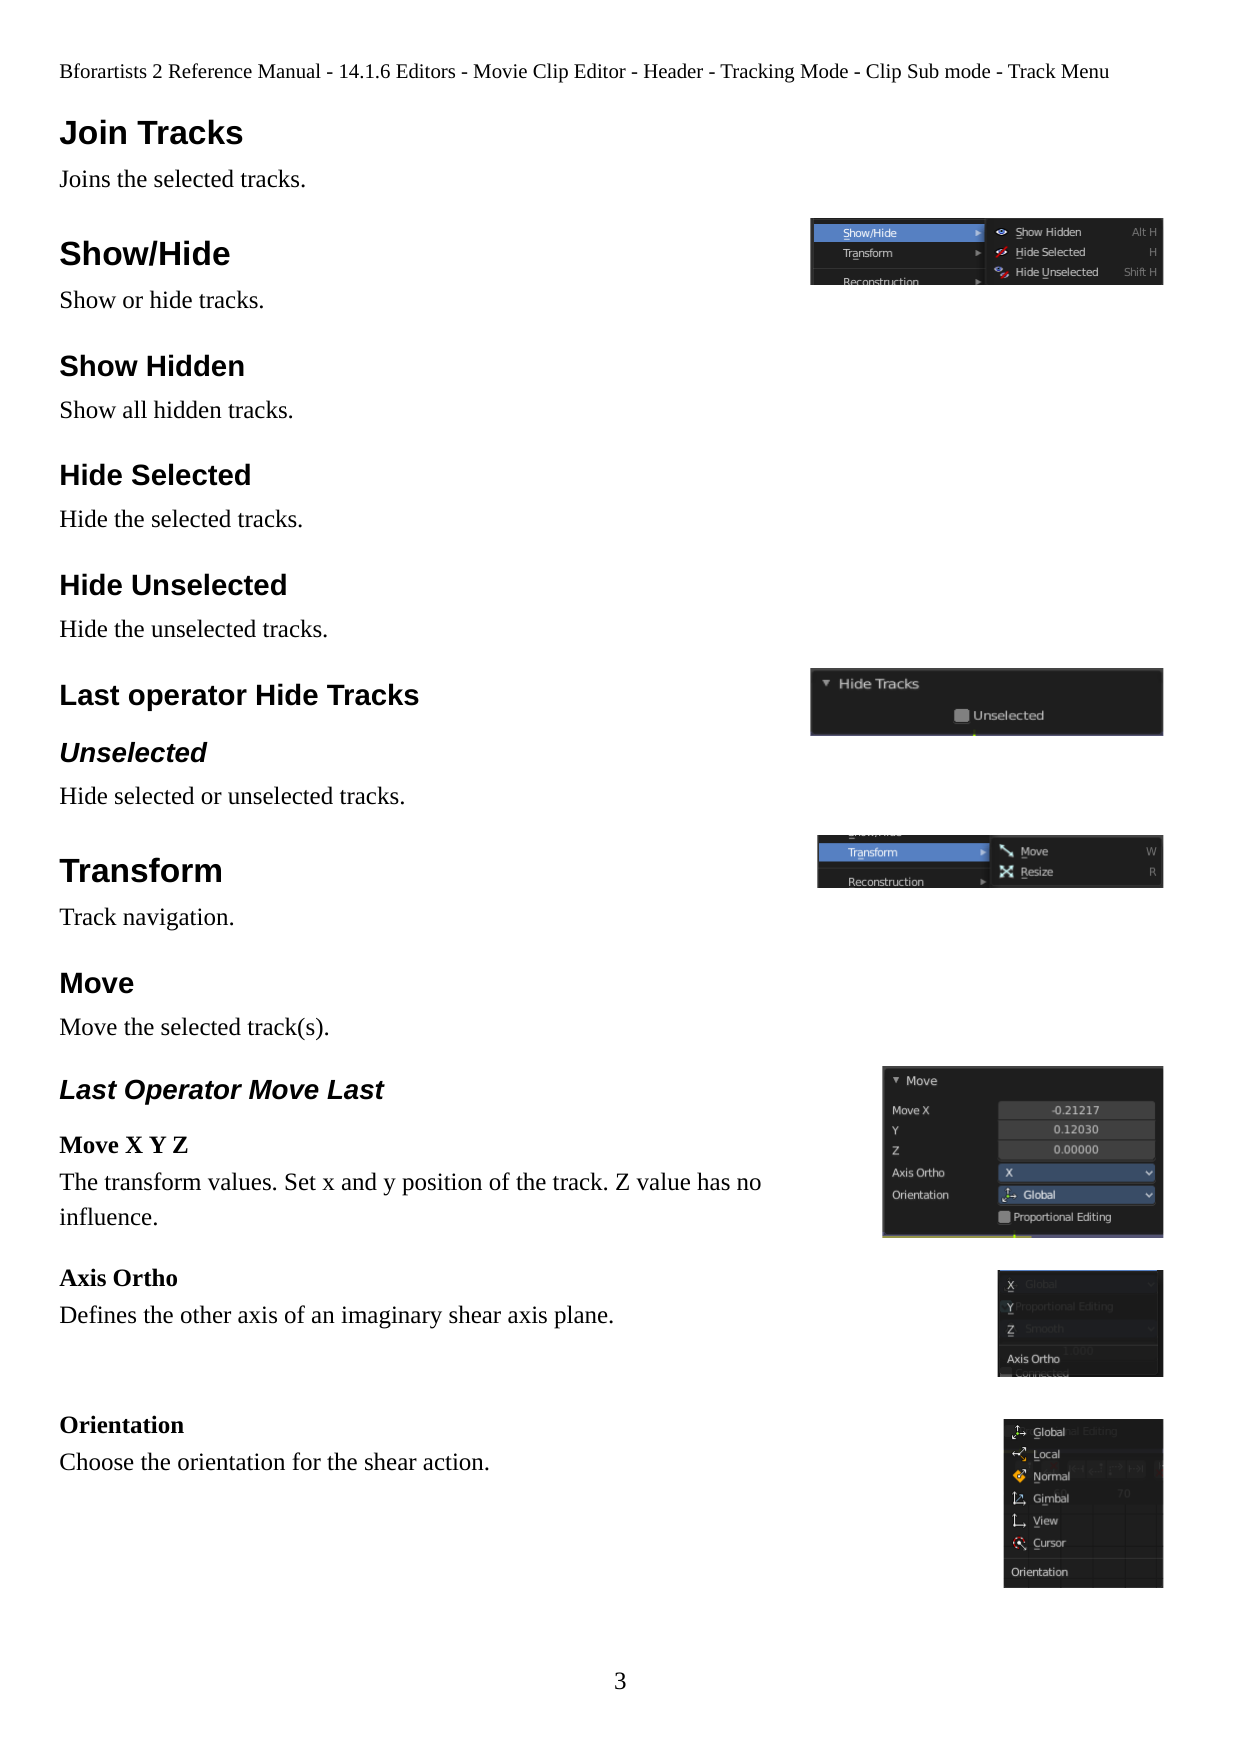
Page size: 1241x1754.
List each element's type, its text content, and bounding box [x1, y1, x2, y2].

picture [882, 1066, 1164, 1238]
text Choose the orientation for the shear action. [59, 1447, 1003, 1476]
picture [997, 1270, 1164, 1377]
subtitle Hide Selected [59, 458, 1181, 492]
text Hide the unselected tracks. [59, 614, 1181, 643]
picture [817, 835, 1164, 888]
text Show or hide tracks. [59, 285, 1181, 313]
subtitle Move [59, 966, 1181, 1000]
subtitle [1164, 678, 1181, 712]
subtitle Join Tracks [59, 113, 1181, 151]
subtitle Last operator Hide Tracks [59, 678, 810, 712]
picture [810, 668, 1164, 736]
text The transform values. Set x and y position of the track. Z value has no influence. [59, 1167, 882, 1230]
text Hide the selected tracks. [59, 504, 1181, 533]
text Track navigation. [59, 902, 1181, 931]
subtitle Show Hidden [59, 348, 1181, 382]
subtitle Move X Y Z [59, 1131, 882, 1159]
subtitle Show/Hide [59, 234, 810, 272]
subtitle [1164, 1074, 1181, 1106]
subtitle Hide Unselected [59, 568, 1181, 602]
subtitle Orientation [59, 1410, 1181, 1439]
subtitle Axis Ortho [59, 1263, 1181, 1292]
text Show all hidden tracks. [59, 395, 1181, 423]
text Defines the other axis of an imaginary shear axis plane. [59, 1300, 997, 1328]
text Hide selected or unselected tracks. [59, 781, 1181, 810]
subtitle Last Operator Move Last [59, 1074, 882, 1106]
subtitle [1164, 234, 1181, 272]
picture [1003, 1419, 1164, 1588]
text Joins the selected tracks. [59, 164, 1181, 192]
picture [810, 218, 1164, 285]
text Move the selected track(s). [59, 1012, 1181, 1041]
subtitle Transform [59, 851, 1181, 890]
subtitle [1164, 1131, 1181, 1159]
subtitle Unselected [59, 737, 1181, 769]
